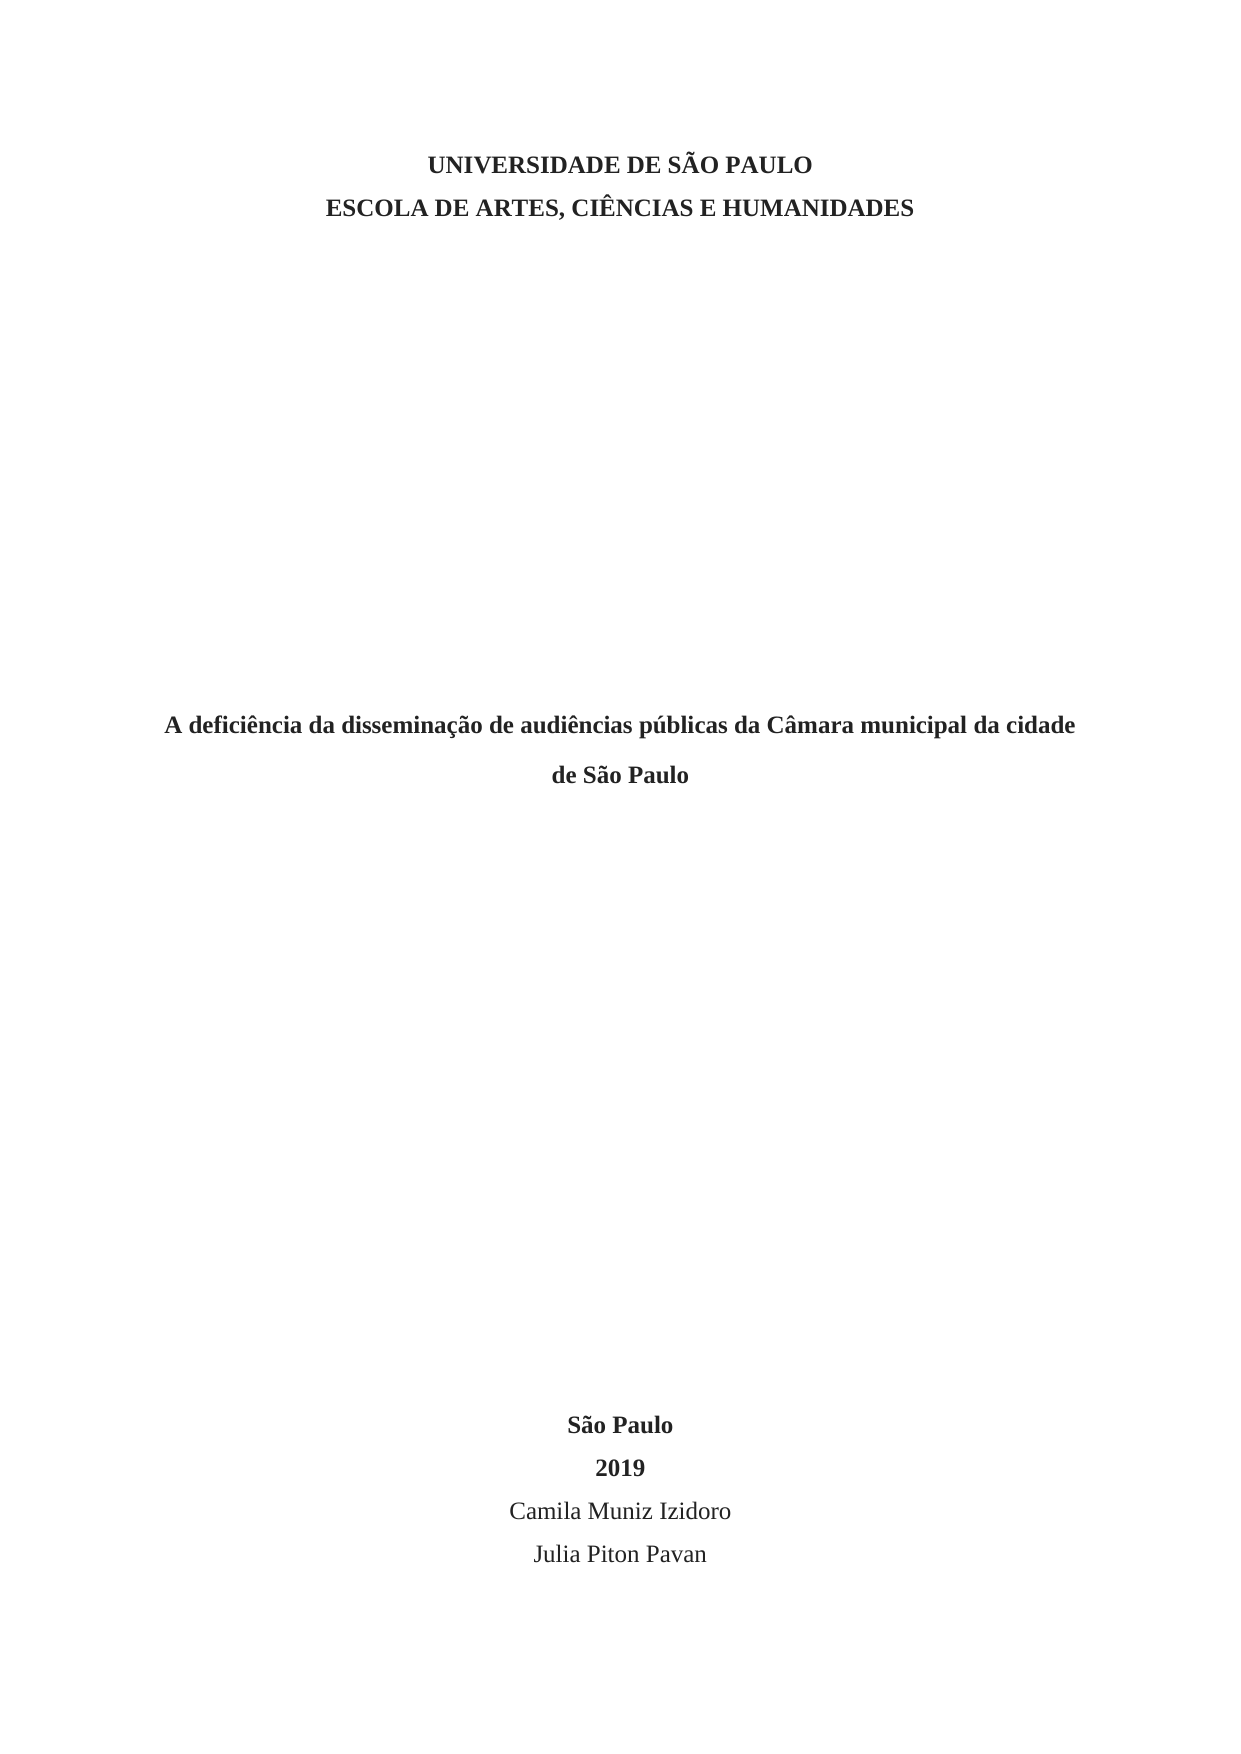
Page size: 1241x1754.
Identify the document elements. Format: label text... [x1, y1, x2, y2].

text São Paulo [150, 1410, 1090, 1439]
text ESCOLA DE ARTES, CIÊNCIAS E HUMANIDADES [150, 193, 1090, 222]
text Julia Piton Pavan [150, 1539, 1090, 1568]
text A deficiência da disseminação de audiências públicas da Câmara municipal da cidade de São Paulo [150, 711, 1090, 790]
text UNIVERSIDADE DE SÃO PAULO [150, 150, 1090, 179]
text Camila Muniz Izidoro [150, 1496, 1090, 1525]
text 2019 [150, 1453, 1090, 1482]
